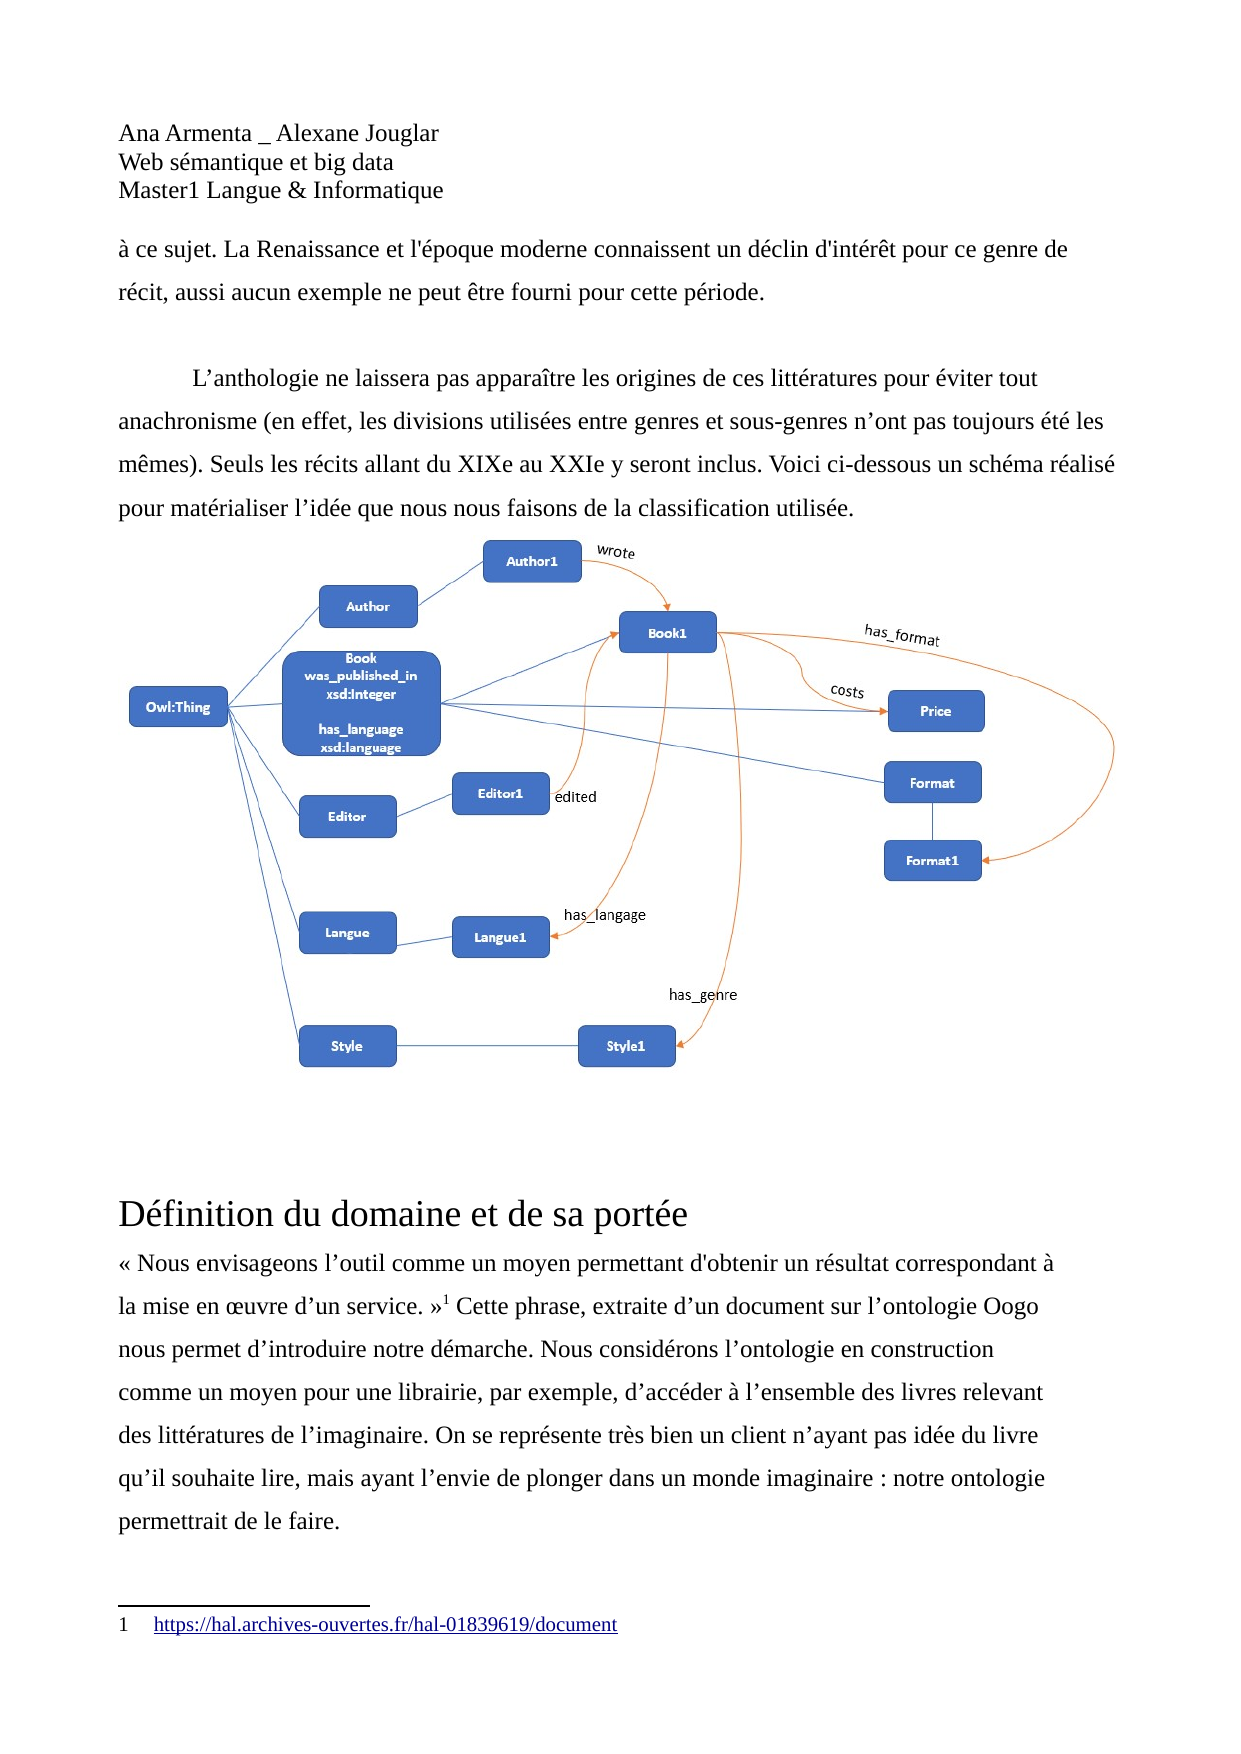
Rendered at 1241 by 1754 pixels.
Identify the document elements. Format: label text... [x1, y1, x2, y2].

text L’anthologie ne laissera pas apparaître les origines de ces littératures pour éviter tout anachronisme (en effet, les divisions utilisées entre genres et sous-genres n’ont pas toujours été les mêmes). Seuls les récits allant du XIXe au XXIe y seront inclus. Voici ci-dessous un schéma réalisé pour matérialiser l’idée que nous nous faisons de la classification utilisée. [118, 363, 1122, 521]
subtitle Définition du domaine et de sa portée [118, 1191, 1122, 1235]
text à ce sujet. La Renaissance et l'époque moderne connaissent un déclin d'intérêt pour ce genre de récit, aussi aucun exemple ne peut être fourni pour cette période. [118, 234, 1122, 306]
text « Nous envisageons l’outil comme un moyen permettant d'obtenir un résultat correspondant à la mise en œuvre d’un service. » Cette phrase, extraite d’un document sur l’ontologie Oogo nous permet d’introduire notre démarche. Nous considérons l’ontologie en construction comme un moyen pour une librairie, par exemple, d’accéder à l’ensemble des livres relevant des littératures de l’imaginaire. On se représente très bien un client n’ayant pas idée du livre qu’il souhaite lire, mais ayant l’envie de plonger dans un monde imaginaire : notre ontologie permettrait de le faire. [118, 1248, 1063, 1535]
picture [118, 535, 1123, 1076]
text https://hal.archives-ouvertes.fr/hal-01839619/document [118, 1612, 1122, 1636]
